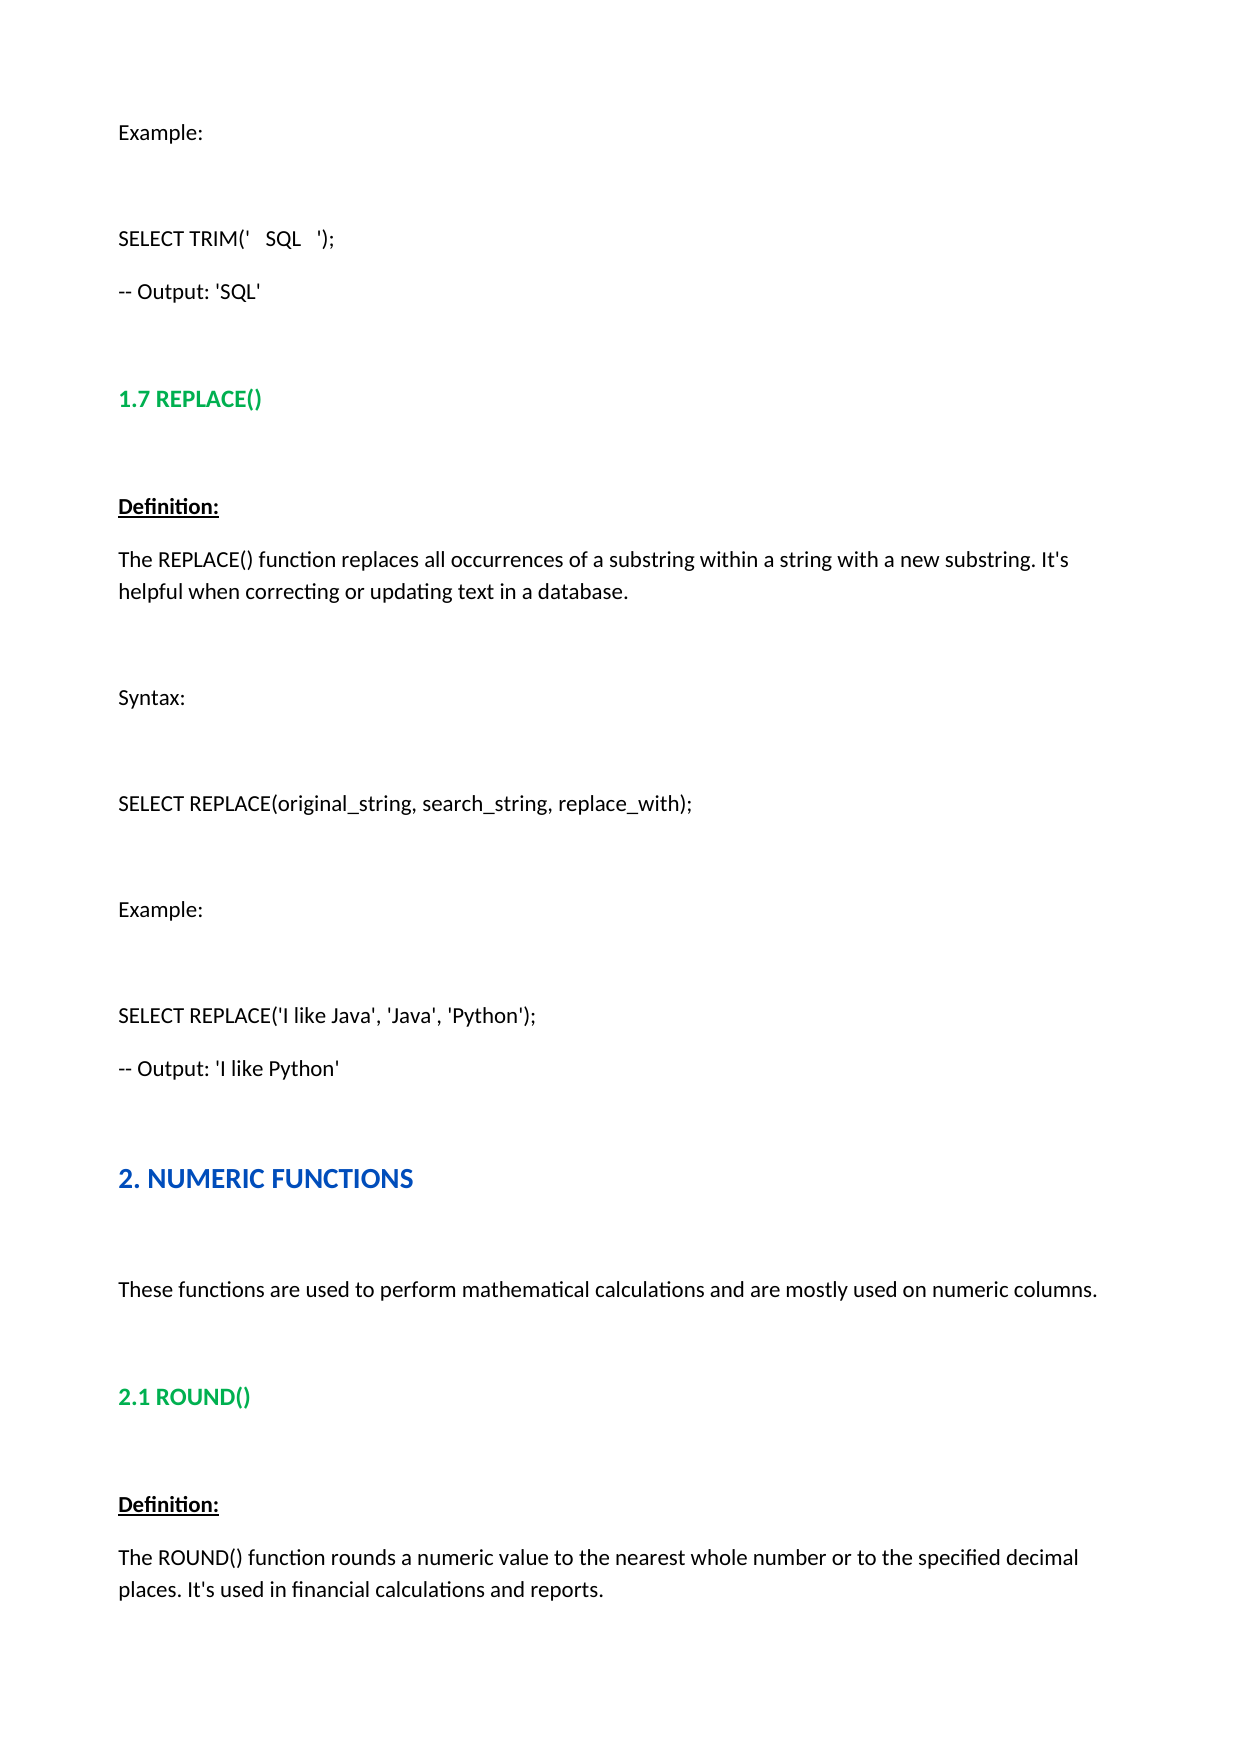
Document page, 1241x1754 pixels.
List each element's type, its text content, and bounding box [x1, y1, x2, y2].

text SELECT REPLACE(original_string, search_string, replace_with); [118, 789, 1122, 817]
text -- Output: 'SQL' [118, 277, 1122, 305]
text The ROUND() function rounds a numeric value to the nearest whole number or to the specified decimal places. It's used in financial calculations and reports. [118, 1543, 1122, 1603]
text 2.1 ROUND() [118, 1381, 1122, 1412]
text SELECT TRIM(' SQL '); [118, 224, 1122, 252]
text Example: [118, 118, 1122, 146]
text Definition: [118, 492, 1122, 520]
text The REPLACE() function replaces all occurrences of a substring within a string with a new substring. It's helpful when correcting or updating text in a database. [118, 545, 1122, 605]
text -- Output: 'I like Python' [118, 1054, 1122, 1082]
text Syntax: [118, 683, 1122, 711]
text Example: [118, 895, 1122, 923]
text 2. NUMERIC FUNCTIONS [118, 1161, 1122, 1196]
text SELECT REPLACE('I like Java', 'Java', 'Python'); [118, 1001, 1122, 1029]
text 1.7 REPLACE() [118, 383, 1122, 414]
text Definition: [118, 1490, 1122, 1518]
text These functions are used to perform mathematical calculations and are mostly used on numeric columns. [118, 1275, 1122, 1303]
